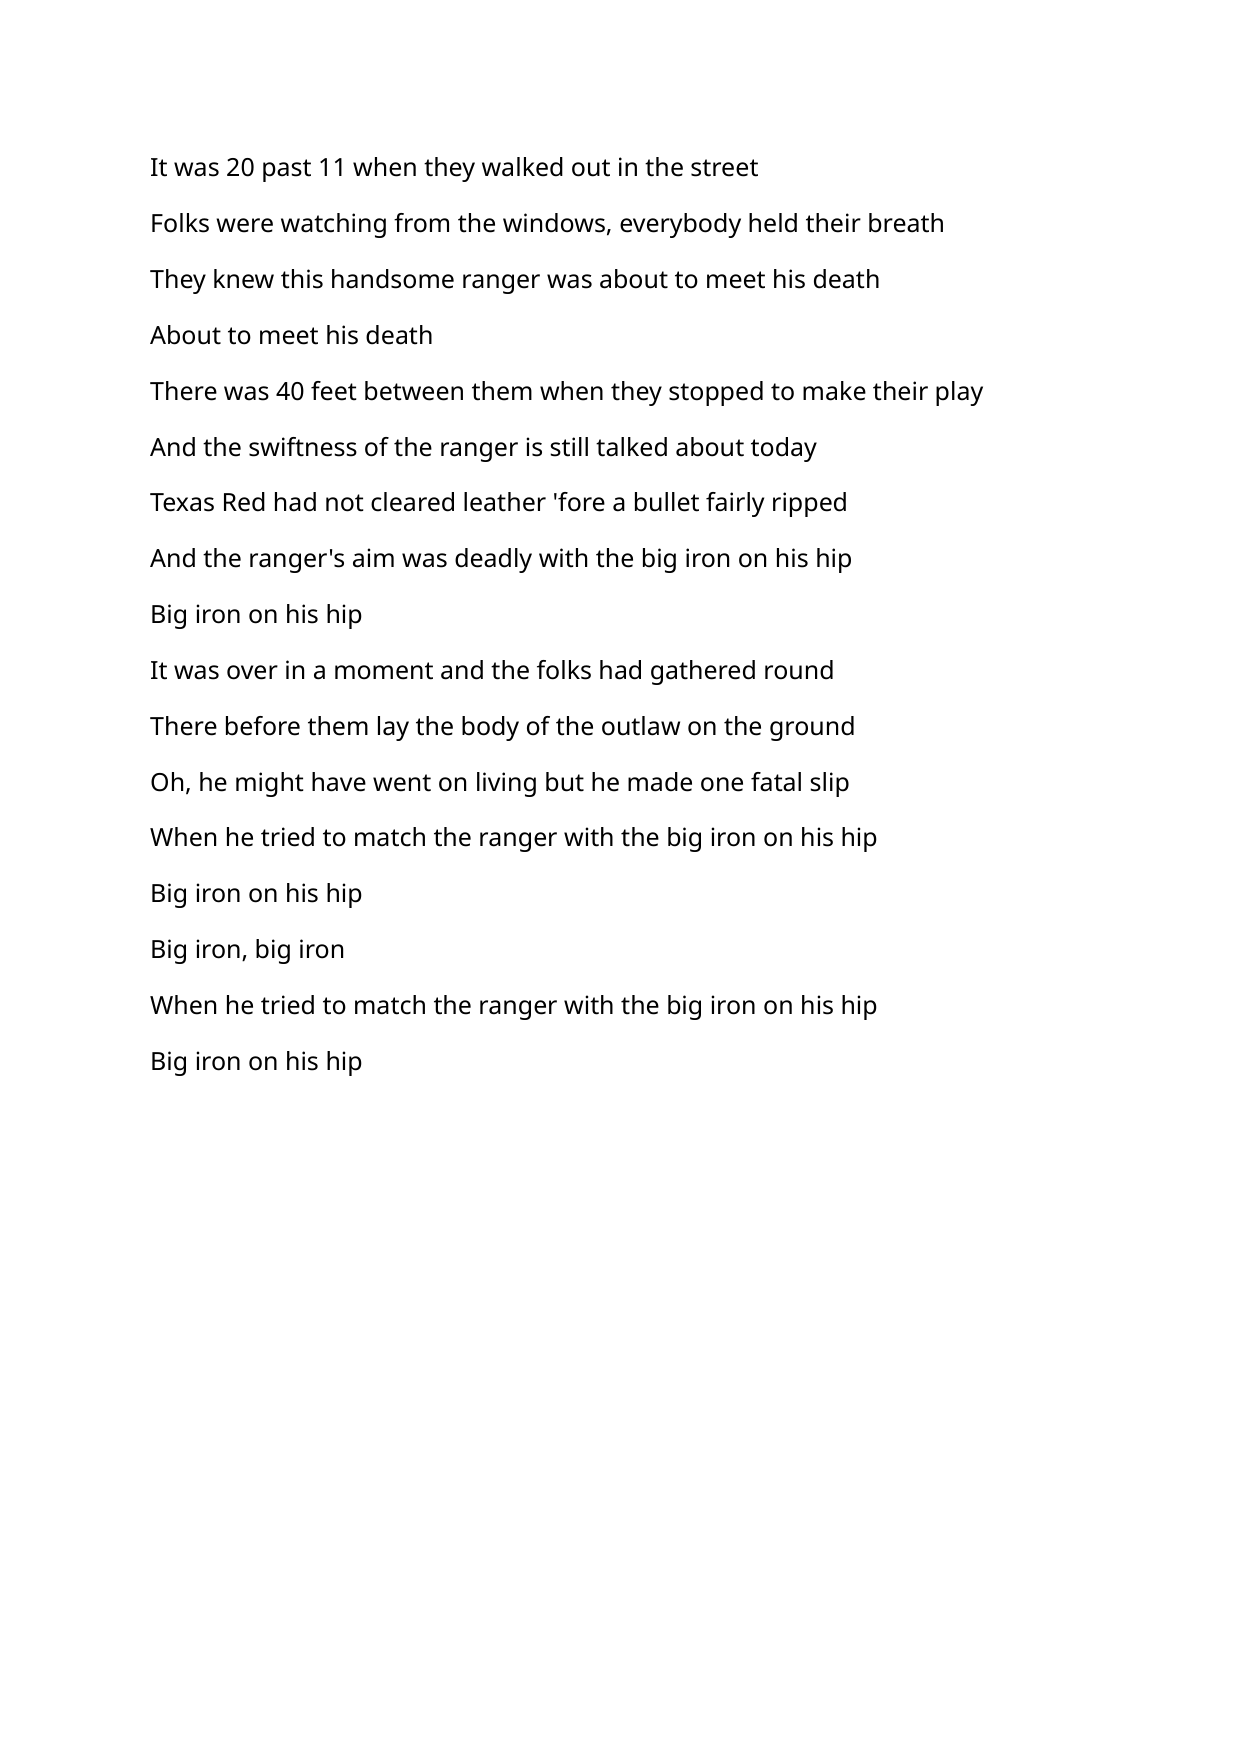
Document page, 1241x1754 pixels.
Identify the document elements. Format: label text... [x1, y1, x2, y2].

text Big iron on his hip [150, 1043, 1090, 1077]
text It was 20 past 11 when they walked out in the street [150, 150, 1090, 184]
text Big iron, big iron [150, 932, 1090, 966]
text Folks were watching from the windows, everybody held their breath [150, 206, 1090, 240]
text When he tried to match the ranger with the big iron on his hip [150, 987, 1090, 1022]
text About to meet his death [150, 317, 1090, 352]
text When he tried to match the ranger with the big iron on his hip [150, 820, 1090, 854]
text It was over in a moment and the folks had gathered round [150, 652, 1090, 687]
text Oh, he might have went on living but he made one fatal slip [150, 764, 1090, 798]
text Texas Red had not cleared leather 'fore a bullet fairly ripped [150, 485, 1090, 519]
text Big iron on his hip [150, 597, 1090, 631]
text And the ranger's aim was deadly with the big iron on his hip [150, 541, 1090, 575]
text There before them lay the body of the outlaw on the ground [150, 708, 1090, 742]
text There was 40 feet between them when they stopped to make their play [150, 373, 1090, 407]
text They knew this handsome ranger was about to meet his death [150, 262, 1090, 296]
text Big iron on his hip [150, 876, 1090, 910]
text And the swiftness of the ranger is still talked about today [150, 429, 1090, 463]
